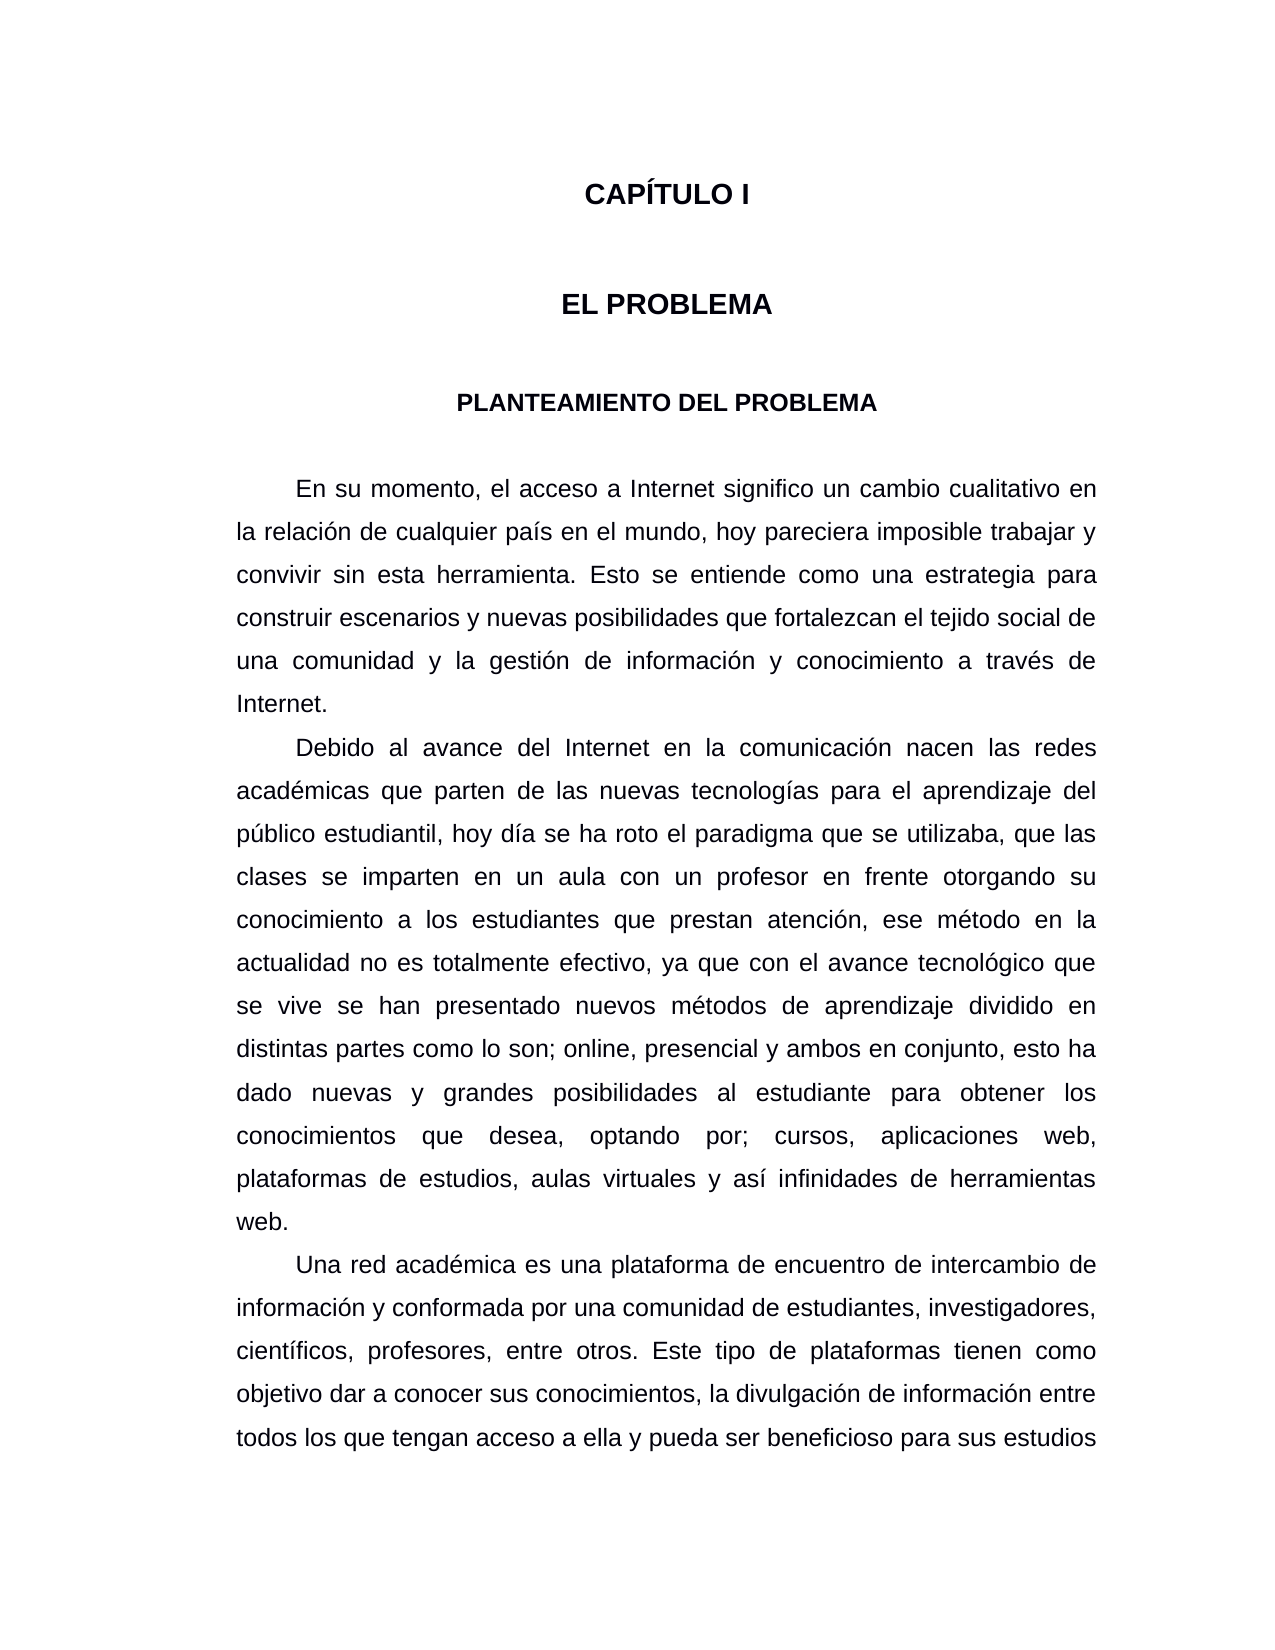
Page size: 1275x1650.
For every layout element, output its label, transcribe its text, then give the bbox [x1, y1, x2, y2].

text PLANTEAMIENTO DEL PROBLEMA [236, 387, 1098, 416]
text EL PROBLEMA [236, 287, 1098, 320]
text Una red académica es una plataforma de encuentro de intercambio de información y conformada por una comunidad de estudiantes, investigadores, científicos, profesores, entre otros. Este tipo de plataformas tienen como objetivo dar a conocer sus conocimientos, la divulgación de información entre todos los que tengan acceso a ella y pueda ser beneficioso para sus estudios [236, 1250, 1098, 1451]
text En su momento, el acceso a Internet significo un cambio cualitativo en la relación de cualquier país en el mundo, hoy pareciera imposible trabajar y convivir sin esta herramienta. Esto se entiende como una estrategia para construir escenarios y nuevas posibilidades que fortalezcan el tejido social de una comunidad y la gestión de información y conocimiento a través de Internet. [236, 474, 1098, 718]
text Debido al avance del Internet en la comunicación nacen las redes académicas que parten de las nuevas tecnologías para el aprendizaje del público estudiantil, hoy día se ha roto el paradigma que se utilizaba, que las clases se imparten en un aula con un profesor en frente otorgando su conocimiento a los estudiantes que prestan atención, ese método en la actualidad no es totalmente efectivo, ya que con el avance tecnológico que se vive se han presentado nuevos métodos de aprendizaje dividido en distintas partes como lo son; online, presencial y ambos en conjunto, esto ha dado nuevas y grandes posibilidades al estudiante para obtener los conocimientos que desea, optando por; cursos, aplicaciones web, plataformas de estudios, aulas virtuales y así infinidades de herramientas web. [236, 732, 1098, 1236]
text CAPÍTULO I [236, 177, 1098, 211]
